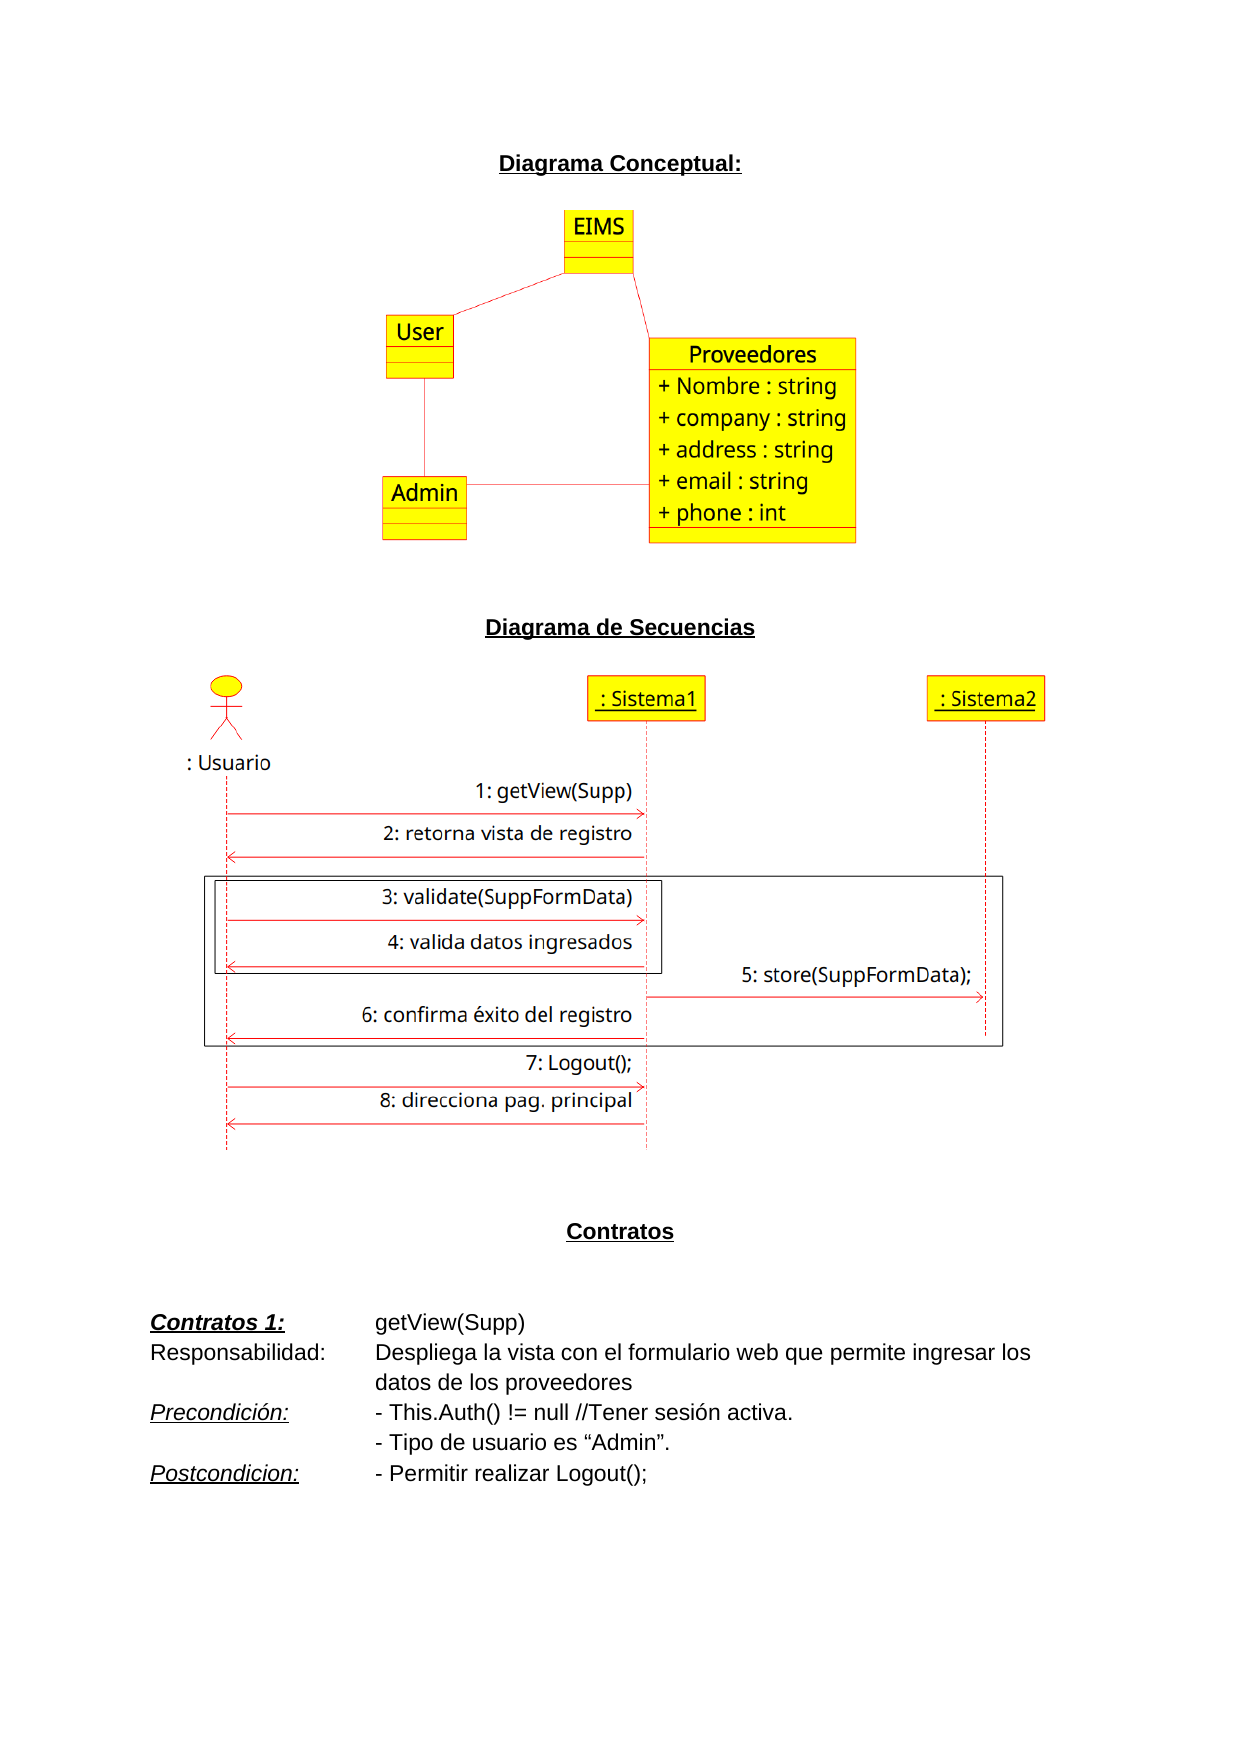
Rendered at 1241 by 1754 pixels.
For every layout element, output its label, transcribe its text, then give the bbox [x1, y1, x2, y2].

text Contratos [150, 1218, 1090, 1244]
picture [185, 674, 1056, 1150]
picture [376, 210, 864, 550]
text - Tipo de usuario es “Admin”. [150, 1429, 1090, 1456]
text Diagrama de Secuencias [150, 614, 1090, 640]
text Precondición: - This.Auth() != null //Tener sesión activa. [150, 1399, 1090, 1426]
text Diagrama Conceptual: [150, 150, 1090, 176]
text Contratos 1: getView(Supp) [150, 1308, 1090, 1335]
text Postcondicion: - Permitir realizar Logout(); [150, 1459, 1090, 1486]
text Responsabilidad: Despliega la vista con el formulario web que permite ingresar los datos de los proveedores [150, 1339, 1090, 1395]
